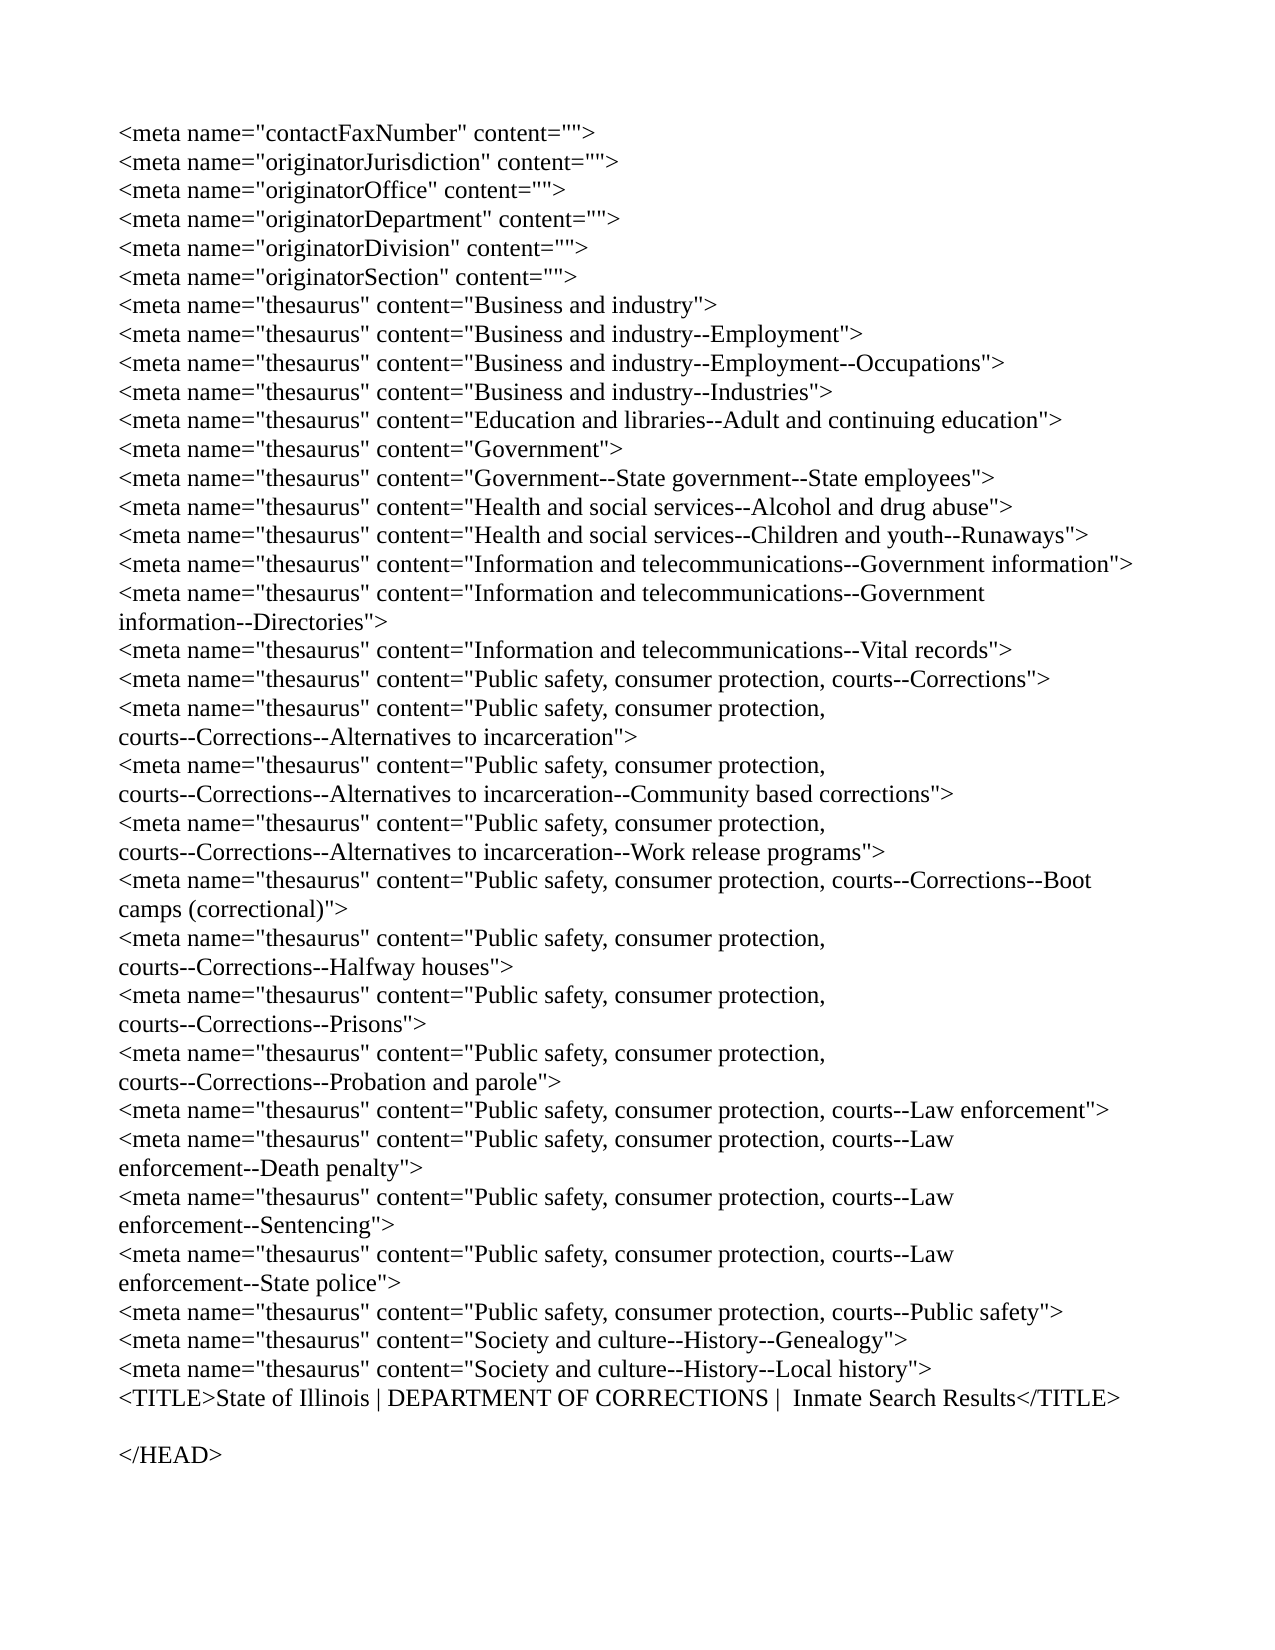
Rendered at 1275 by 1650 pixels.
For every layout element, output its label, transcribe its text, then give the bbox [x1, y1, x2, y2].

text courts--Corrections--Alternatives to incarceration"> [118, 722, 1157, 751]
text <meta name="thesaurus" content="Education and libraries--Adult and continuing education"> [118, 406, 1157, 434]
text courts--Corrections--Alternatives to incarceration--Community based corrections"> [118, 779, 1157, 808]
text <meta name="originatorOffice" content=""> [118, 176, 1157, 204]
text <meta name="thesaurus" content="Health and social services--Alcohol and drug abuse"> [118, 492, 1157, 521]
text <meta name="thesaurus" content="Business and industry"> [118, 291, 1157, 319]
text <meta name="thesaurus" content="Public safety, consumer protection, courts--Law [118, 1124, 1157, 1153]
text <meta name="thesaurus" content="Public safety, consumer protection, [118, 751, 1157, 779]
text enforcement--Sentencing"> [118, 1211, 1157, 1239]
text <meta name="thesaurus" content="Business and industry--Employment--Occupations"> [118, 348, 1157, 377]
text <meta name="thesaurus" content="Government"> [118, 434, 1157, 463]
text <meta name="thesaurus" content="Public safety, consumer protection, courts--Corrections--Boot [118, 866, 1157, 894]
text <meta name="thesaurus" content="Business and industry--Employment"> [118, 319, 1157, 348]
text courts--Corrections--Probation and parole"> [118, 1067, 1157, 1096]
text <TITLE>State of Illinois | DEPARTMENT OF CORRECTIONS | Inmate Search Results</TITLE> [118, 1383, 1157, 1412]
text <meta name="originatorDepartment" content=""> [118, 204, 1157, 233]
text <meta name="thesaurus" content="Society and culture--History--Genealogy"> [118, 1326, 1157, 1354]
text <meta name="thesaurus" content="Public safety, consumer protection, courts--Law [118, 1239, 1157, 1268]
text courts--Corrections--Halfway houses"> [118, 952, 1157, 981]
text <meta name="originatorJurisdiction" content=""> [118, 147, 1157, 176]
text <meta name="thesaurus" content="Public safety, consumer protection, [118, 808, 1157, 837]
text <meta name="thesaurus" content="Public safety, consumer protection, courts--Public safety"> [118, 1297, 1157, 1326]
text <meta name="thesaurus" content="Business and industry--Industries"> [118, 377, 1157, 406]
text <meta name="originatorSection" content=""> [118, 262, 1157, 291]
text courts--Corrections--Prisons"> [118, 1009, 1157, 1038]
text <meta name="thesaurus" content="Government--State government--State employees"> [118, 463, 1157, 492]
text <meta name="thesaurus" content="Information and telecommunications--Government information"> [118, 549, 1157, 578]
text <meta name="thesaurus" content="Information and telecommunications--Vital records"> [118, 636, 1157, 664]
text <meta name="thesaurus" content="Public safety, consumer protection, [118, 923, 1157, 952]
text <meta name="thesaurus" content="Public safety, consumer protection, courts--Law [118, 1182, 1157, 1211]
text enforcement--State police"> [118, 1268, 1157, 1297]
text courts--Corrections--Alternatives to incarceration--Work release programs"> [118, 837, 1157, 866]
text <meta name="originatorDivision" content=""> [118, 233, 1157, 262]
text <meta name="thesaurus" content="Public safety, consumer protection, courts--Law enforcement"> [118, 1096, 1157, 1124]
text information--Directories"> [118, 607, 1157, 636]
text <meta name="thesaurus" content="Society and culture--History--Local history"> [118, 1354, 1157, 1383]
text <meta name="thesaurus" content="Public safety, consumer protection, [118, 693, 1157, 722]
text enforcement--Death penalty"> [118, 1153, 1157, 1182]
text </HEAD> [118, 1441, 1157, 1469]
text camps (correctional)"> [118, 894, 1157, 923]
text <meta name="thesaurus" content="Health and social services--Children and youth--Runaways"> [118, 521, 1157, 549]
text <meta name="contactFaxNumber" content=""> [118, 118, 1157, 147]
text <meta name="thesaurus" content="Public safety, consumer protection, [118, 981, 1157, 1009]
text <meta name="thesaurus" content="Public safety, consumer protection, [118, 1038, 1157, 1067]
text <meta name="thesaurus" content="Information and telecommunications--Government [118, 578, 1157, 607]
text <meta name="thesaurus" content="Public safety, consumer protection, courts--Corrections"> [118, 664, 1157, 693]
